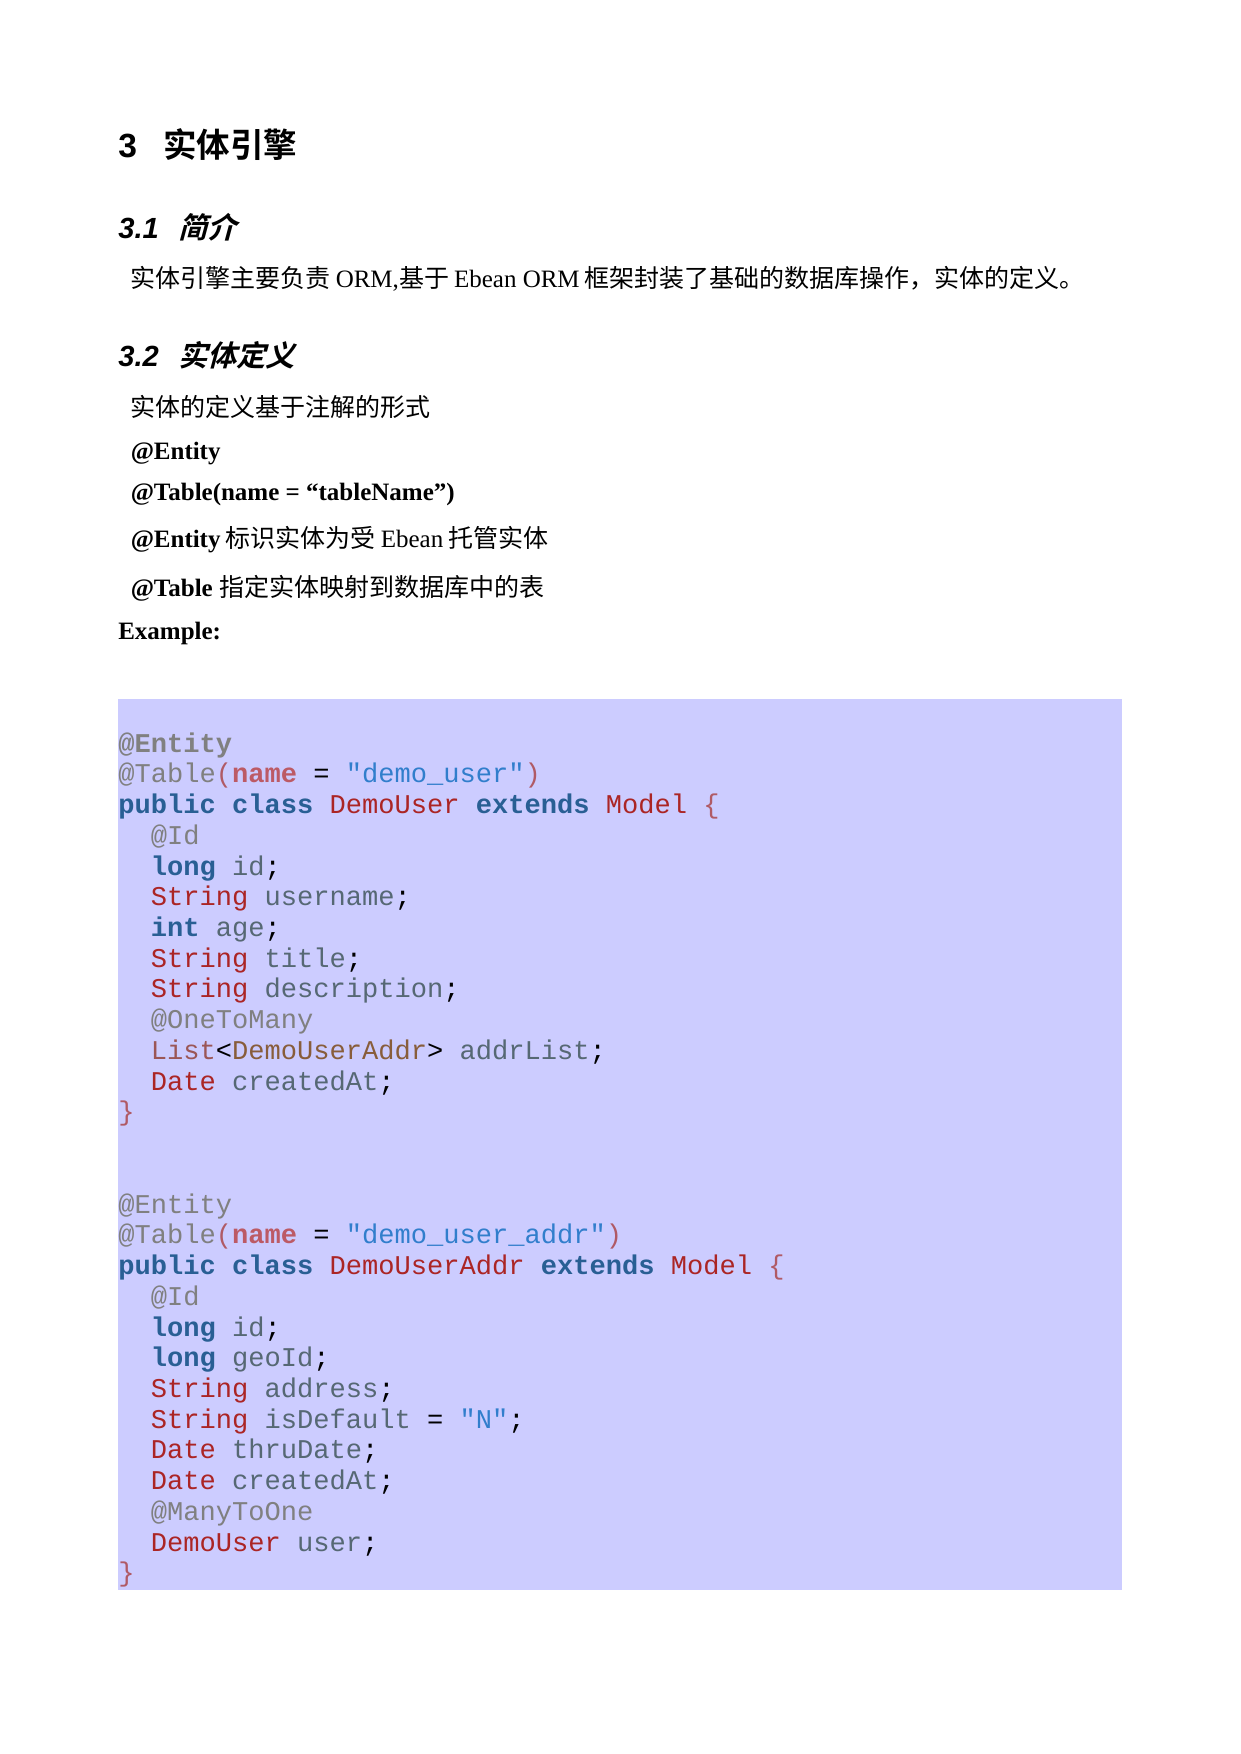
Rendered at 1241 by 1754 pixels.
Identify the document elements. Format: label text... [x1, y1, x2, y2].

text String description; [118, 975, 1122, 1006]
text Date createdAt; [118, 1067, 1122, 1098]
text @Entity标识实体为受Ebean托管实体 [118, 519, 1122, 555]
text @Table(name = "demo_user") [118, 760, 1122, 791]
text List<DemoUserAddr> addrList; [118, 1037, 1122, 1067]
text long id; [118, 1313, 1122, 1344]
text @ManyToOne [118, 1498, 1122, 1528]
text @OneToMany [118, 1006, 1122, 1037]
text @Entity [118, 729, 1122, 760]
text String username; [118, 883, 1122, 914]
text @Table(name = “tableName”) [118, 477, 1122, 506]
text Date createdAt; [118, 1467, 1122, 1498]
text String isDefault = "N"; [118, 1406, 1122, 1436]
text long geoId; [118, 1344, 1122, 1375]
subtitle 实体定义 [118, 333, 1122, 375]
text @Id [118, 822, 1122, 852]
text 实体的定义基于注解的形式 [118, 387, 1122, 424]
subtitle 简介 [118, 204, 1122, 246]
text @Entity [118, 436, 1122, 465]
subtitle 实体引擎 [118, 118, 1122, 167]
text @Table 指定实体映射到数据库中的表 [118, 567, 1122, 604]
text DemoUser user; [118, 1528, 1122, 1559]
text int age; [118, 914, 1122, 944]
text Example: [118, 616, 1122, 645]
text public class DemoUser extends Model { [118, 791, 1122, 822]
text } [118, 1098, 1122, 1129]
text Date thruDate; [118, 1436, 1122, 1467]
text String title; [118, 944, 1122, 975]
text public class DemoUserAddr extends Model { [118, 1252, 1122, 1283]
text long id; [118, 852, 1122, 883]
text String address; [118, 1375, 1122, 1406]
text @Entity [118, 1190, 1122, 1221]
text @Id [118, 1283, 1122, 1313]
text } [118, 1559, 1122, 1590]
text @Table(name = "demo_user_addr") [118, 1221, 1122, 1252]
text 实体引擎主要负责ORM,基于Ebean ORM框架封装了基础的数据库操作，实体的定义。 [118, 259, 1122, 295]
